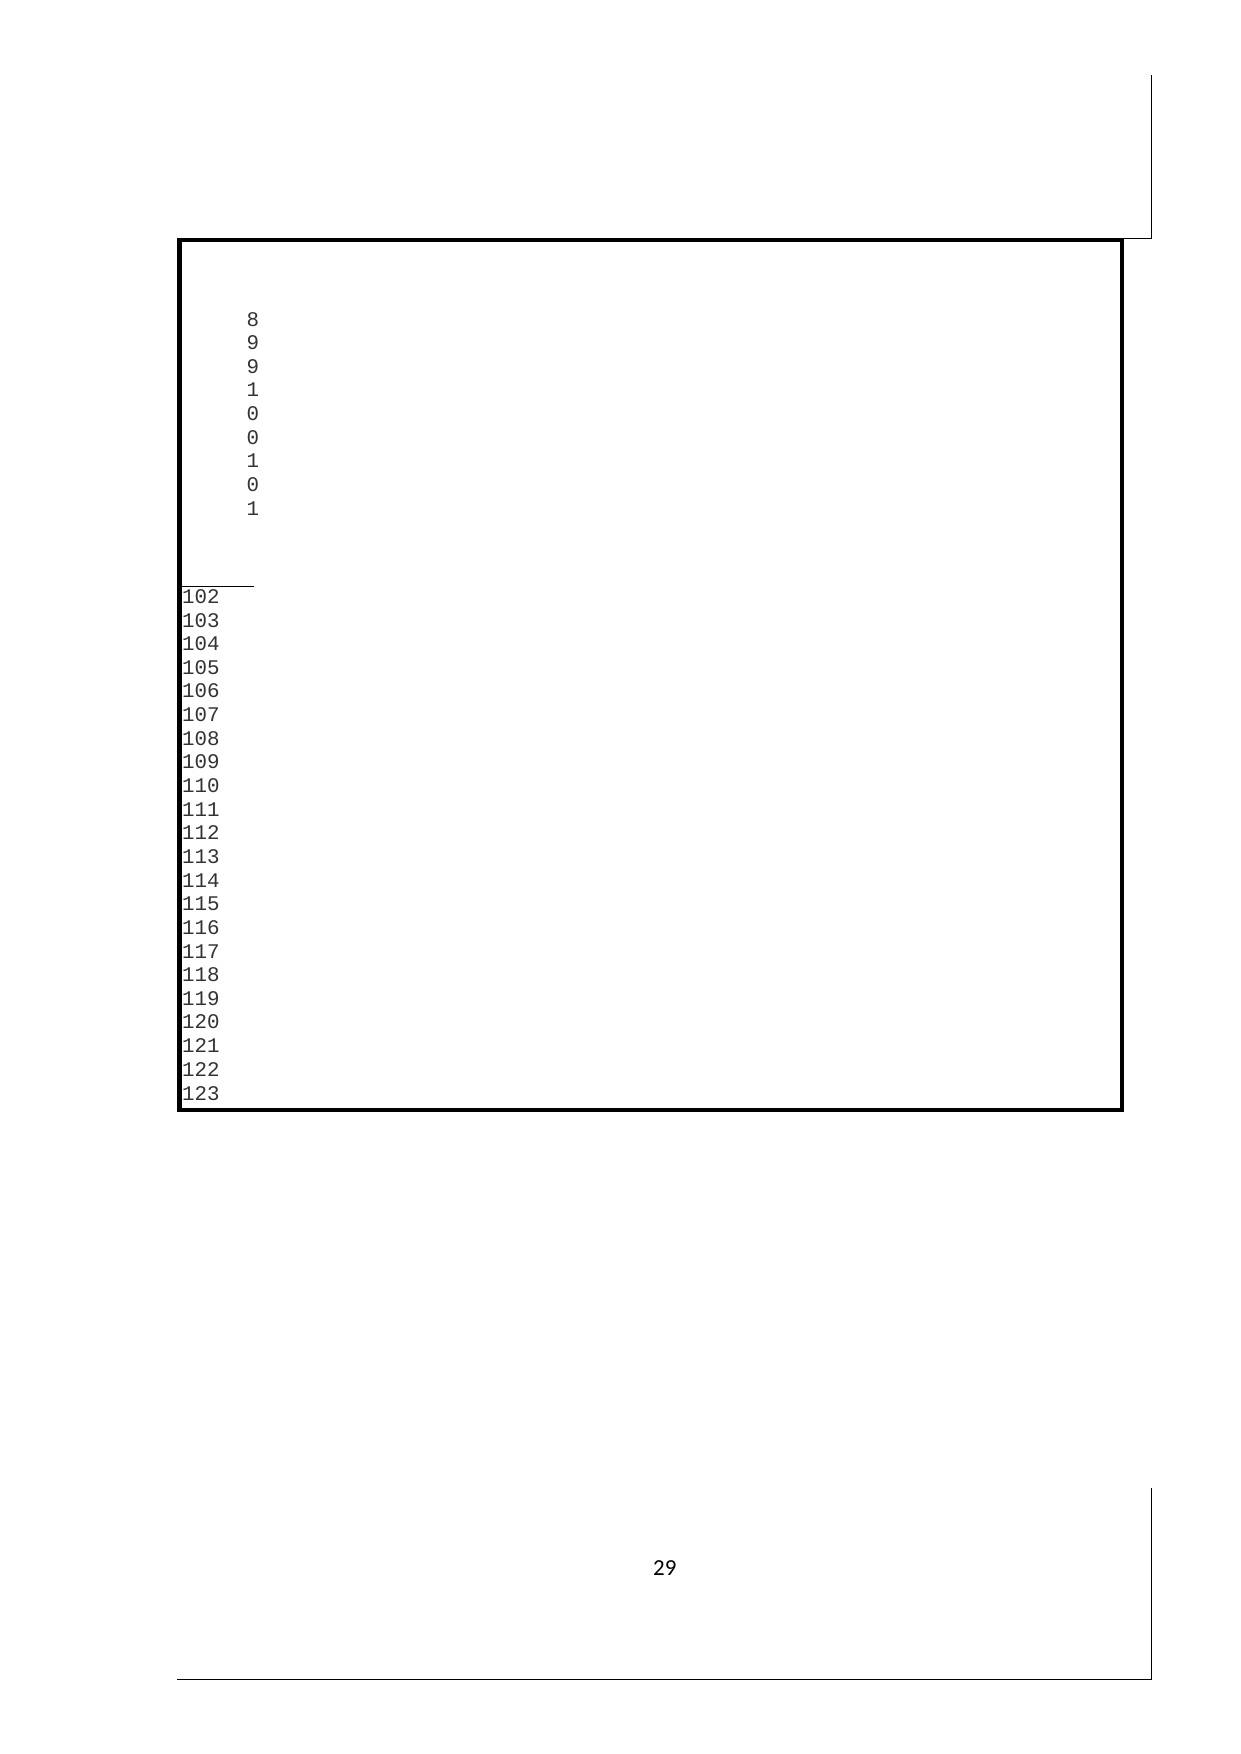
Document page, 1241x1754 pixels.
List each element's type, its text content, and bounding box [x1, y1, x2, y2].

table_header #include <inttypes.h> #include <stdio.h> #include "coder.h" #include "command.h" int encode(uint32_t code_point, CodeUnits *code_units) { if (code_point < 0x80) { //<8 code_units->length = 1; code_units->code[0] = code_point; } else if (code_point < 0x800) { //<12 code_units->length = 2; code_units->code[0] = 0xc0 | (code_point >> 6); code_units->code[1] = 0x80 | (code_point & 0x3f); //00111111 } else if (code_point < 0x10000) { //<17 code_units->length = 3; code_units->code[0] = 0xe0 | (code_point >> 12); code_units->code[1] = 0x80 | ((code_point >> 6) & 0x3f); code_units->code[2] = 0x80 | (code_point & 0x3f); } else if (code_point < 0x200000) { //<22 code_units->length = 4; code_units->code[0] = 0xf0 | (code_point >> 18); code_units->code[1] = 0x80 | ((code_point >> 12) & 0x3f); code_units->code[2] = 0x80 | ((code_point >> 6) & 0x3f); code_units->code[3] = 0x80 | (code_point & 0x3f); } else { printf("Не удалось закодировать\n"); return -1; } return 0; } uint32_t decode(const CodeUnits *code_unit) { if (code_unit->code[0] < 0x80) { return code_unit->code[0]; } else if (code_unit->code[0] < 0xE0) { //<11100000 return ((code_unit->code[0] & 0x1f) << 6) | (code_unit->code[1] & 0x3f); //00111111 } else if (code_unit->code[0] < 0xF0) { //<11110000 return ((code_unit->code[0] & 0x0f) << 12) | //00001111 ((code_unit->code[1] & 0x3f) << 6) | (code_unit->code[2] & 0x3f); //00111111 } else if (code_unit->code[0] < 0xF8) { //<11111000 return ((code_unit->code[0] & 0x07) << 18) | //00000111 ((code_unit->code[1] & 0x3f) << 12) | //00111111 ((code_unit->code[2] & 0x3f) << 6) | (code_unit->code[3] & 0x3f); //00111111 } else { printf("Не удалось декодировать\n"); return -1; } } int read_next_code_unit(FILE *in, CodeUnits *code_units) { fread(&(code_units->code[0]), 1, 1, in); if (code_units->code[0] < 0x80) { code_units->length = 1; return 0; } else if (code_units->code[0] < 0xE0) { //11100000 code_units->length = 2; fread(&(code_units->code[1]), 1, 1, in); if (code_units->code[1] >= 0x80 && code_units->code[1] <= 0xBF) { // в отрезке от 10000000 до 10111111 return 0; } else { return -1; } } else if (code_units->code[0] < 0xF0) { int count = 0; code_units->length = 3; for (int i = 1; i < 3; i++) { fread(&(code_units->code[i]), 1, 1, in); if (code_units->code[i] >= 0x80 && code_units->code[1] <= 0xBF) { count++; } } if (count == 2) { return 0; } else { return -1; } } else if (code_units->code[0] < 0xF8) { int count = 0; code_units->length = 4; for (int i = 1; i < 4; i++) { fread(&(code_units->code[i]), 1, 1, in); if (code_units->code[i] >= 0x80 && code_units->code[1] <= 0xBF) { count++; } } if (count == 3) { return 0; } else { return -1; } } else { return -1; } } int write_code_unit(FILE *out, const CodeUnits *code_units) { return fwrite(code_units->code, 1, code_units->length, out); } [255, 242, 1120, 1108]
table_header 1 2 3 4 5 6 7 8 9 10 11 12 13 14 15 16 17 18 19 20 21 22 23 24 25 26 27 28 29 30 31 32 33 34 35 36 37 38 39 40 41 42 43 44 45 46 47 48 49 50 51 52 53 54 55 56 57 58 59 60 61 62 63 64 65 66 67 68 69 70 71 72 73 74 75 76 77 78 79 80 90 91 92 93 94 95 96 97 98 99 100 101 102 103 104 105 106 107 108 109 110 111 112 113 114 115 116 117 118 119 120 121 122 123 [182, 242, 254, 586]
table_header 1 2 3 4 5 6 7 8 9 10 11 12 13 14 15 16 17 18 19 20 21 22 23 24 25 26 27 28 29 30 31 32 33 34 35 36 37 38 39 40 41 42 43 44 45 46 47 48 49 50 51 52 53 54 55 56 57 58 59 60 61 62 63 64 65 66 67 68 69 70 71 72 73 74 75 76 77 78 79 80 90 91 92 93 94 95 96 97 98 99 100 101 102 103 104 105 106 107 108 109 110 111 112 113 114 115 116 117 118 119 120 121 122 123 [182, 587, 254, 1108]
